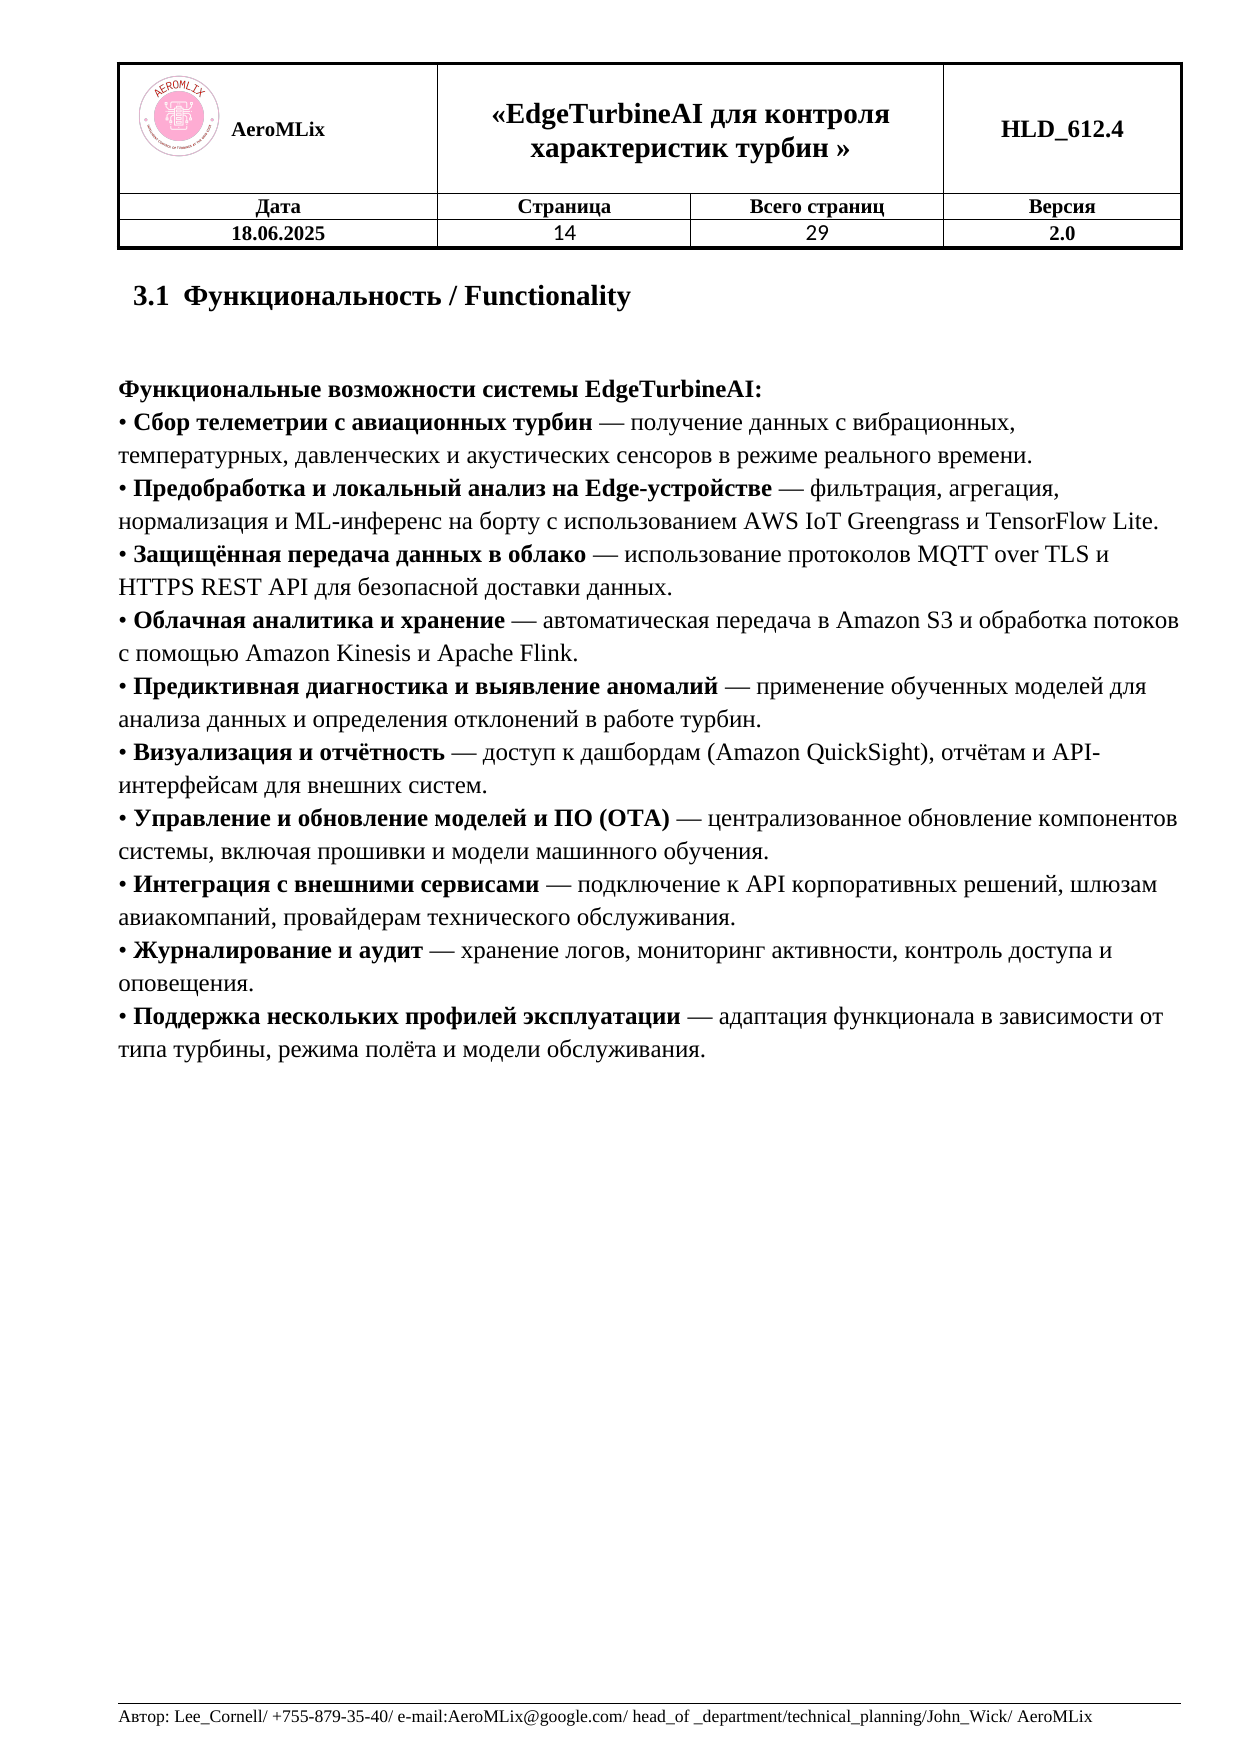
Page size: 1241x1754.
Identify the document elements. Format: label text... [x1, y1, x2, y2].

text Функциональные возможности системы EdgeTurbineAI: • Сбор телеметрии с авиационных турбин — получение данных с вибрационных, температурных, давленческих и акустических сенсоров в режиме реального времени. • Предобработка и локальный анализ на Edge-устройстве — фильтрация, агрегация, нормализация и ML-инференс на борту с использованием AWS IoT Greengrass и TensorFlow Lite. • Защищённая передача данных в облако — использование протоколов MQTT over TLS и HTTPS REST API для безопасной доставки данных. • Облачная аналитика и хранение — автоматическая передача в Amazon S3 и обработка потоков с помощью Amazon Kinesis и Apache Flink. • Предиктивная диагностика и выявление аномалий — применение обученных моделей для анализа данных и определения отклонений в работе турбин. • Визуализация и отчётность — доступ к дашбордам (Amazon QuickSight), отчётам и API-интерфейсам для внешних систем. • Управление и обновление моделей и ПО (OTA) — централизованное обновление компонентов системы, включая прошивки и модели машинного обучения. • Интеграция с внешними сервисами — подключение к API корпоративных решений, шлюзам авиакомпаний, провайдерам технического обслуживания. • Журналирование и аудит — хранение логов, мониторинг активности, контроль доступа и оповещения. • Поддержка нескольких профилей эксплуатации — адаптация функционала в зависимости от типа турбины, режима полёта и модели обслуживания. [118, 374, 1181, 1063]
subtitle Функциональность / Functionality [133, 278, 1181, 311]
picture [138, 75, 220, 157]
